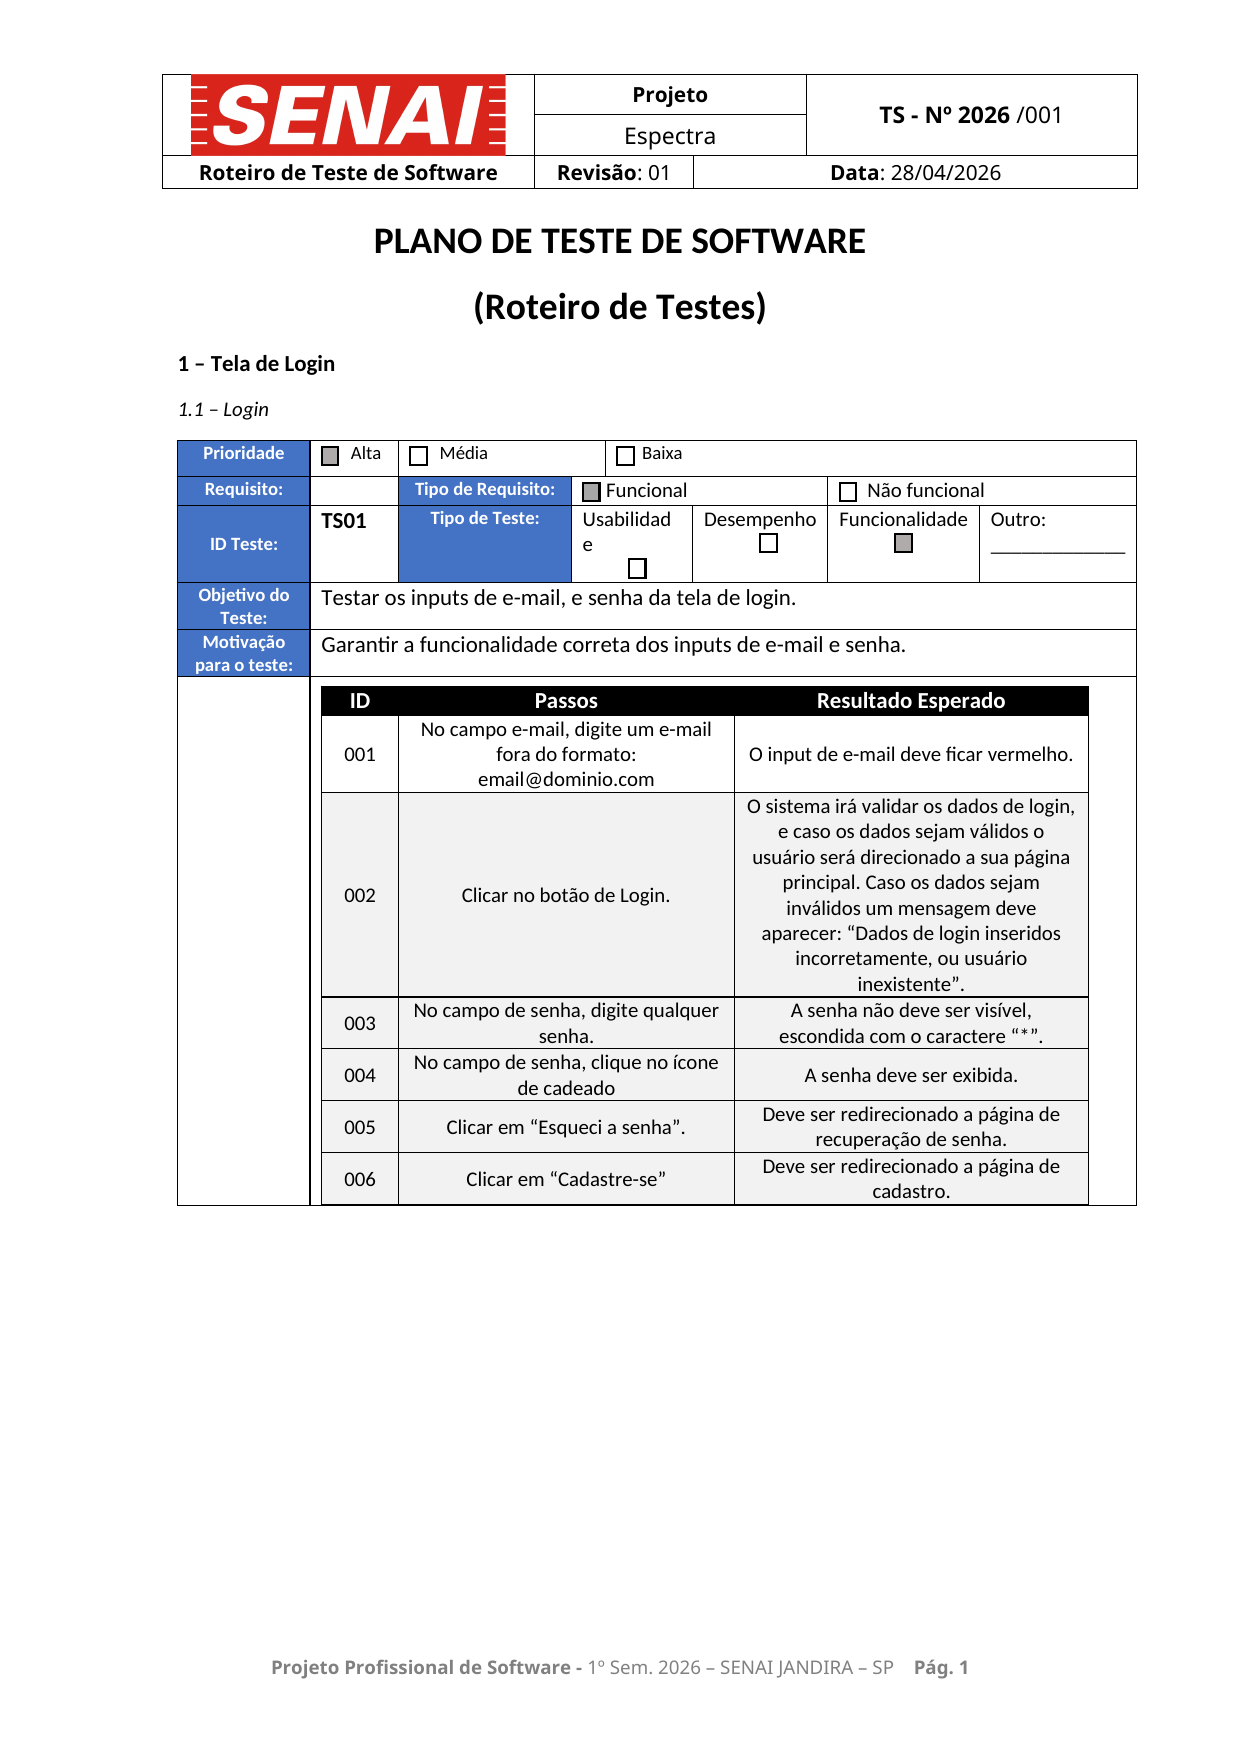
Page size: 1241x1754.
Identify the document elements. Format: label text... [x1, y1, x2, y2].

table_cell Tipo de Teste: [399, 506, 571, 582]
table_cell [178, 677, 309, 1205]
text (Roteiro de Testes) [177, 283, 1063, 329]
table_header Prioridade [178, 441, 309, 476]
table_cell A senha deve ser exibida. [735, 1049, 1088, 1100]
table_cell Usabilidade [572, 506, 692, 582]
table_cell No campo de senha, digite qualquer senha. [399, 998, 734, 1048]
table_cell Requisito: [178, 477, 309, 505]
table_cell [311, 477, 398, 505]
picture [191, 74, 506, 156]
text 1 – Tela de Login [177, 349, 1063, 377]
table_cell No campo e-mail, digite um e-mail fora do formato: email@dominio.com [399, 716, 734, 792]
table_cell Garantir a funcionalidade correta dos inputs de e-mail e senha. [311, 630, 1136, 676]
table_cell Clicar no botão de Login. [399, 793, 734, 996]
table_cell No campo de senha, clique no ícone de cadeado [399, 1049, 734, 1100]
text PLANO DE TESTE DE SOFTWARE [177, 217, 1063, 263]
table_cell 005 [322, 1101, 398, 1152]
table_cell 001 [322, 716, 398, 792]
table_cell Motivação para o teste: [178, 630, 309, 676]
table_cell ID Teste: [178, 506, 309, 582]
table_header Baixa [606, 441, 1136, 476]
text 1.1 – Login [177, 396, 1063, 422]
table_cell Funcional [572, 477, 827, 505]
table_header Média [399, 441, 605, 476]
table_cell Deve ser redirecionado a página de recuperação de senha. [735, 1101, 1088, 1152]
table_cell 002 [322, 793, 398, 996]
table_cell 003 [322, 998, 398, 1048]
table_cell O sistema irá validar os dados de login, e caso os dados sejam válidos o usuário será direcionado a sua página principal. Caso os dados sejam inválidos um mensagem deve aparecer: “Dados de login inseridos incorretamente, ou usuário inexistente”. [735, 793, 1088, 996]
table_header ID [322, 687, 398, 715]
table_cell [311, 677, 1136, 1205]
table_header Resultado Esperado [735, 687, 1088, 715]
table_cell 006 [322, 1153, 398, 1204]
table_cell Deve ser redirecionado a página de cadastro. [735, 1153, 1088, 1204]
table_cell Clicar em “Cadastre-se” [399, 1153, 734, 1204]
table_cell 004 [322, 1049, 398, 1100]
table_header Passos [399, 687, 734, 715]
table_cell Objetivo do Teste: [178, 583, 309, 629]
table_cell TS01 [311, 506, 398, 582]
table_cell Desempenho [693, 506, 827, 582]
table_cell Tipo de Requisito: [399, 477, 571, 505]
table_cell Outro: _____________ [980, 506, 1136, 582]
table_header Alta [311, 441, 398, 476]
table_cell Testar os inputs de e-mail, e senha da tela de login. [311, 583, 1136, 629]
table_cell O input de e-mail deve ficar vermelho. [735, 716, 1088, 792]
table_cell Funcionalidade [828, 506, 979, 582]
table_cell A senha não deve ser visível, escondida com o caractere “*”. [735, 998, 1088, 1048]
table_cell Não funcional [828, 477, 1136, 505]
table_cell Clicar em “Esqueci a senha”. [399, 1101, 734, 1152]
